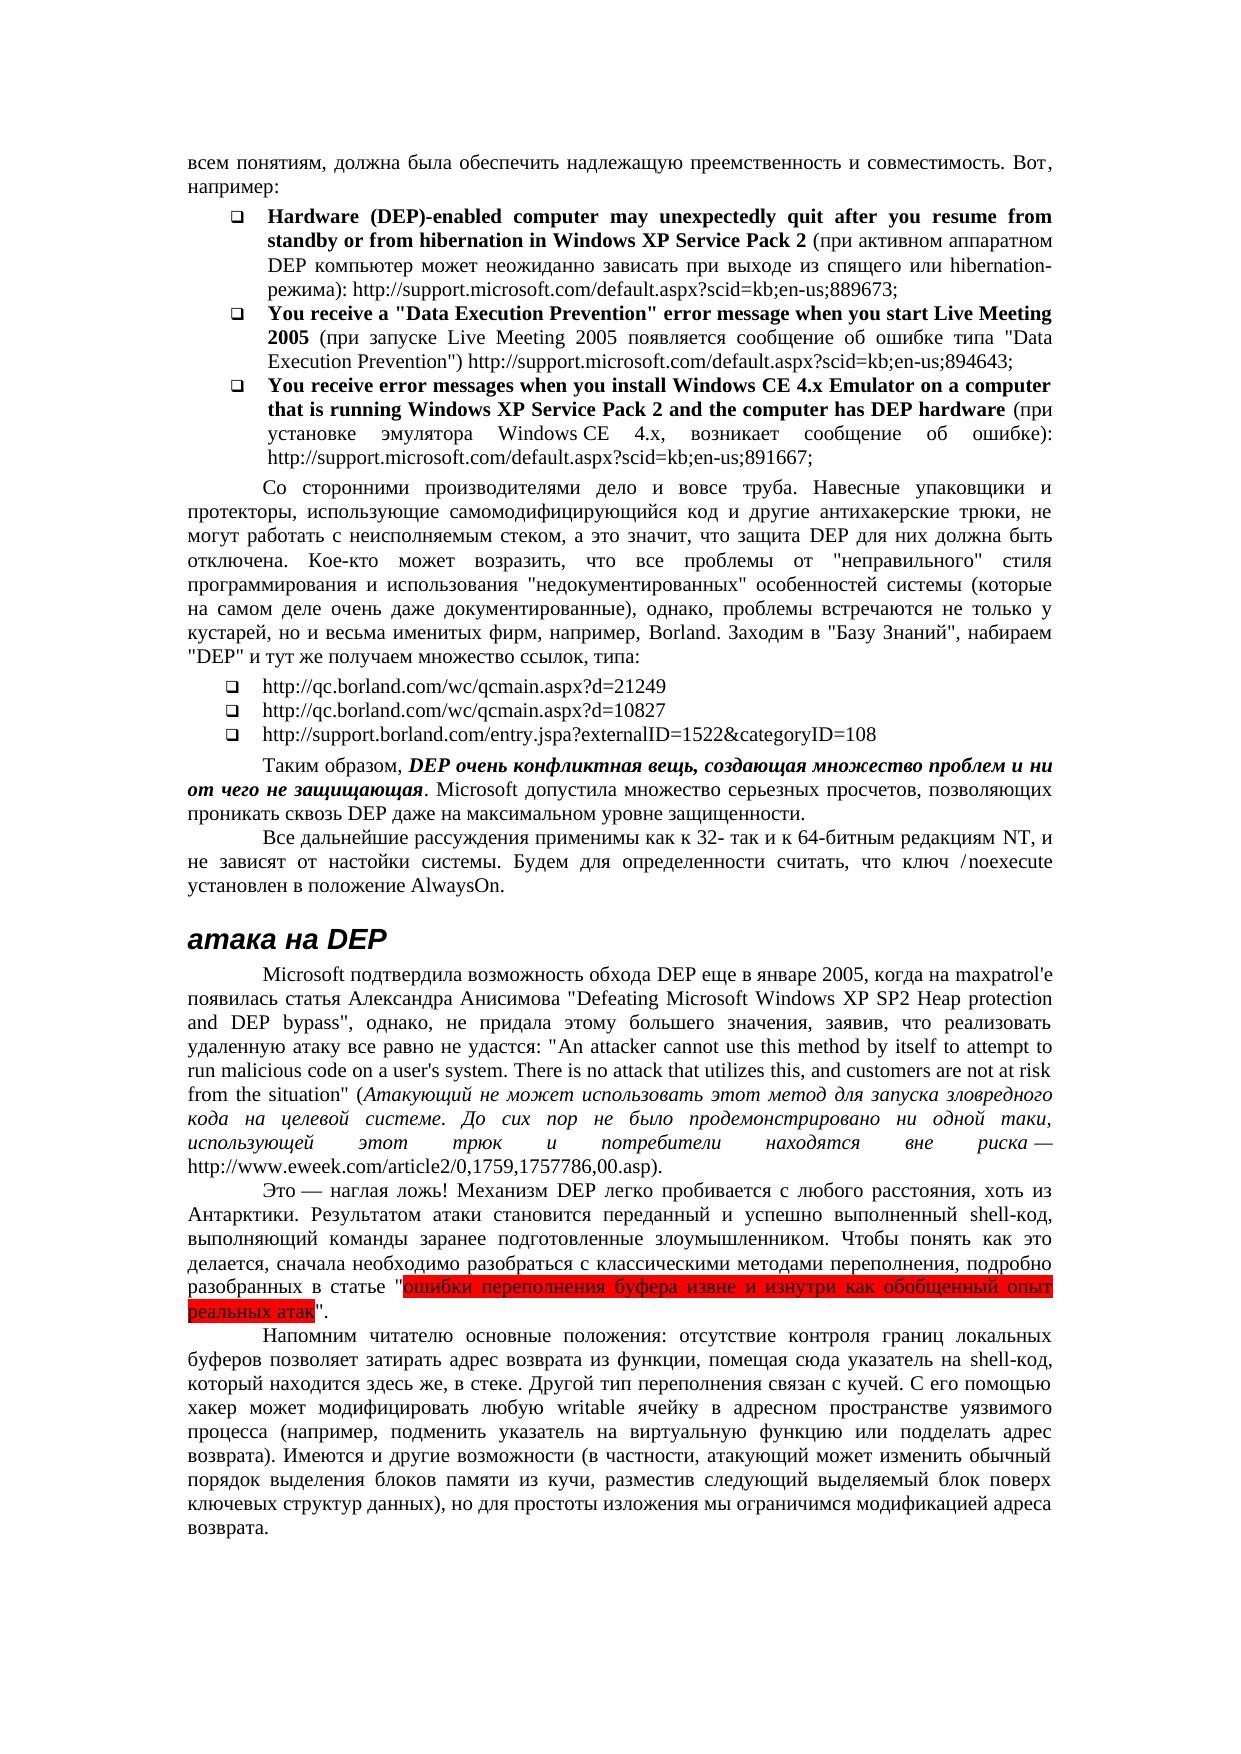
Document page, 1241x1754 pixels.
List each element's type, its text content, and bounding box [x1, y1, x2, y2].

text Это — наглая ложь! Механизм DEP легко пробивается с любого расстояния, хоть из Антарктики. Результатом атаки становится переданный и успешно выполненный shell-код, выполняющий команды заранее подготовленные злоумышленником. Чтобы понять как это делается, сначала необходимо разобраться с классическими методами переполнения, подробно разобранных в статье "ошибки переполнения буфера извне и изнутри как обобщенный опыт реальных атак". [187, 1178, 1053, 1323]
list You receive a "Data Execution Prevention" error message when you start Live Meeting 2005 (при запуске Live Meeting 2005 появляется сообщение об ошибке типа "Data Execution Prevention") http://support.microsoft.com/default.aspx?scid=kb;en-us;894643; [230, 301, 1053, 373]
list http://support.borland.com/entry.jspa?externalID=1522&categoryID=108 [225, 722, 1053, 746]
text Таким образом, DEP очень конфликтная вещь, создающая множество проблем и ни от чего не защищающая. Microsoft допустила множество серьезных просчетов, позволяющих проникать сквозь DEP даже на максимальном уровне защищенности. [187, 752, 1053, 825]
text Напомним читателю основные положения: отсутствие контроля границ локальных буферов позволяет затирать адрес возврата из функции, помещая сюда указатель на shell-код, который находится здесь же, в стеке. Другой тип переполнения связан с кучей. С его помощью хакер может модифицировать любую writable ячейку в адресном пространстве уязвимого процесса (например, подменить указатель на виртуальную функцию или подделать адрес возврата). Имеются и другие возможности (в частности, атакующий может изменить обычный порядок выделения блоков памяти из кучи, разместив следующий выделяемый блок поверх ключевых структур данных), но для простоты изложения мы ограничимся модификацией адреса возврата. [187, 1323, 1053, 1539]
text Microsoft подтвердила возможность обхода DEP еще в январе 2005, когда на maxpatrol'е появилась статья Александра Анисимова "Defeating Microsoft Windows XP SP2 Heap protection and DEP bypass", однако, не придала этому большего значения, заявив, что реализовать удаленную атаку все равно не удастся: "An attacker cannot use this method by itself to attempt to run malicious code on a user's system. There is no attack that utilizes this, and customers are not at risk from the situation" (Атакующий не может использовать этот метод для запуска зловредного кода на целевой системе. До сих пор не было продемонстрировано ни одной таки, использующей этот трюк и потребители находятся вне риска — http://www.eweek.com/article2/0,1759,1757786,00.asp). [187, 962, 1053, 1178]
list You receive error messages when you install Windows CE 4.x Emulator on a computer that is running Windows XP Service Pack 2 and the computer has DEP hardware (при установке эмулятора Windows CE 4.x, возникает сообщение об ошибке): http://support.microsoft.com/default.aspx?scid=kb;en-us;891667; [230, 373, 1053, 469]
list http://qc.borland.com/wc/qcmain.aspx?d=21249 [225, 674, 1053, 698]
text Все дальнейшие рассуждения применимы как к 32- так и к 64-битным редакциям NT, и не зависят от настойки системы. Будем для определенности считать, что ключ /noexecute установлен в положение AlwaysOn. [187, 825, 1053, 897]
subtitle атака на DEP [187, 922, 1053, 955]
text всем понятиям, должна была обеспечить надлежащую преемственность и совместимость. Вот, например: [187, 150, 1053, 198]
list Hardware (DEP)-enabled computer may unexpectedly quit after you resume from standby or from hibernation in Windows XP Service Pack 2 (при активном аппаратном DEP компьютер может неожиданно зависать при выходе из спящего или hibernation-режима): http://support.microsoft.com/default.aspx?scid=kb;en-us;889673; [230, 204, 1053, 301]
list http://qc.borland.com/wc/qcmain.aspx?d=10827 [225, 698, 1053, 722]
text Со сторонними производителями дело и вовсе труба. Навесные упаковщики и протекторы, использующие самомодифицирующийся код и другие антихакерские трюки, не могут работать с неисполняемым стеком, а это значит, что защита DEP для них должна быть отключена. Кое-кто может возразить, что все проблемы от "неправильного" стиля программирования и использования "недокументированных" особенностей системы (которые на самом деле очень даже документированные), однако, проблемы встречаются не только у кустарей, но и весьма именитых фирм, например, Borland. Заходим в "Базу Знаний", набираем "DEP" и тут же получаем множество ссылок, типа: [187, 475, 1053, 668]
